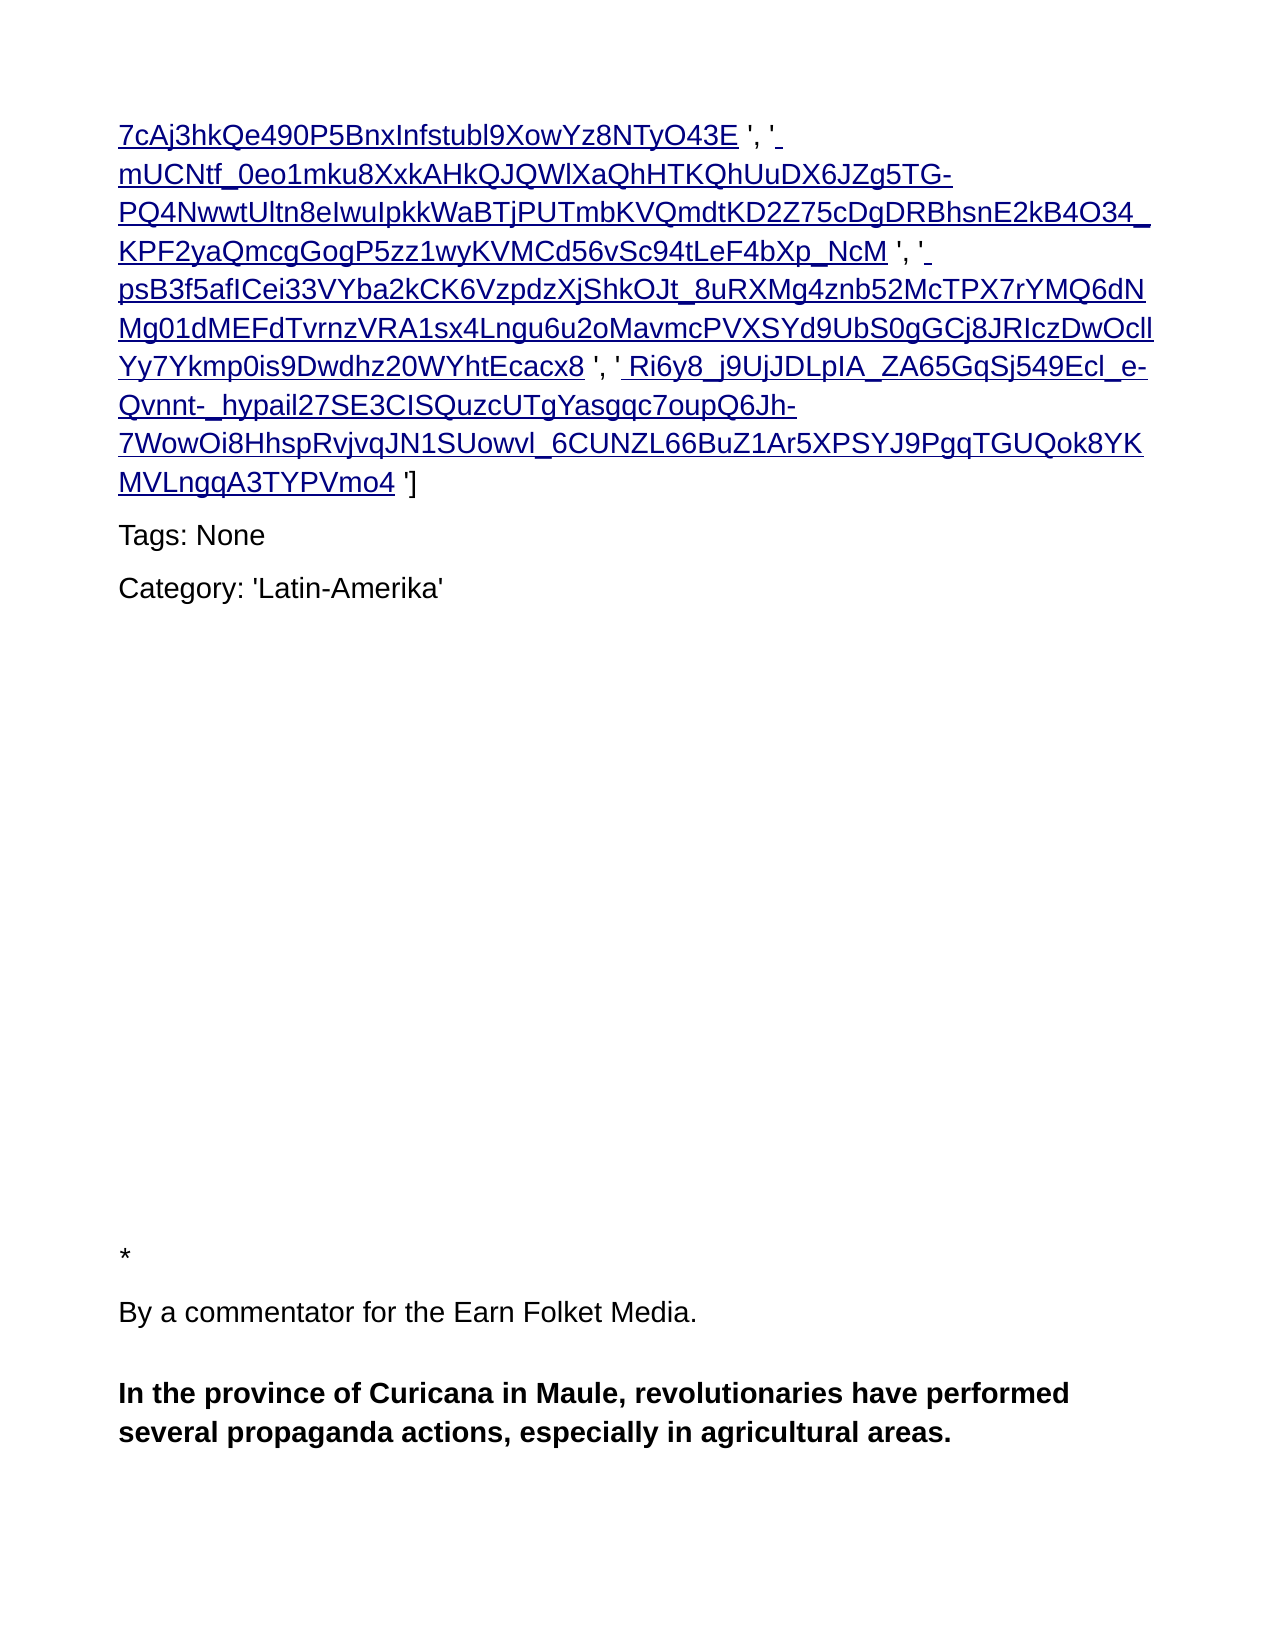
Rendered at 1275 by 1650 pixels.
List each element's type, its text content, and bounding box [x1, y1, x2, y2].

text * [118, 624, 1157, 1275]
text Category: 'Latin-Amerika' [118, 571, 1157, 605]
text Tags: None [118, 518, 1157, 552]
text By a commentator for the Earn Folket Media. [118, 1294, 1157, 1328]
text In the province of Curicana in Maule, revolutionaries have performed several propaganda actions, especially in agricultural areas. [118, 1376, 1157, 1448]
text 7cAj3hkQe490P5BnxInfstubl9XowYz8NTyO43E ', ' mUCNtf_0eo1mku8XxkAHkQJQWlXaQhHTKQhUuDX6JZg5TG-PQ4NwwtUltn8eIwuIpkkWaBTjPUTmbKVQmdtKD2Z75cDgDRBhsnE2kB4O34_KPF2yaQmcgGogP5zz1wyKVMCd56vSc94tLeF4bXp_NcM ', ' psB3f5afICei33VYba2kCK6VzpdzXjShkOJt_8uRXMg4znb52McTPX7rYMQ6dNMg01dMEFdTvrnzVRA1sx4Lngu6u2oMavmcPVXSYd9UbS0gGCj8JRIczDwOcllYy7Ykmp0is9Dwdhz20WYhtEcacx8 ', ' Ri6y8_j9UjJDLpIA_ZA65GqSj549Ecl_e-Qvnnt-_hypail27SE3CISQuzcUTgYasgqc7oupQ6Jh-7WowOi8HhspRvjvqJN1SUowvl_6CUNZL66BuZ1Ar5XPSYJ9PgqTGUQok8YKMVLngqA3TYPVmo4 '] [118, 118, 1157, 498]
